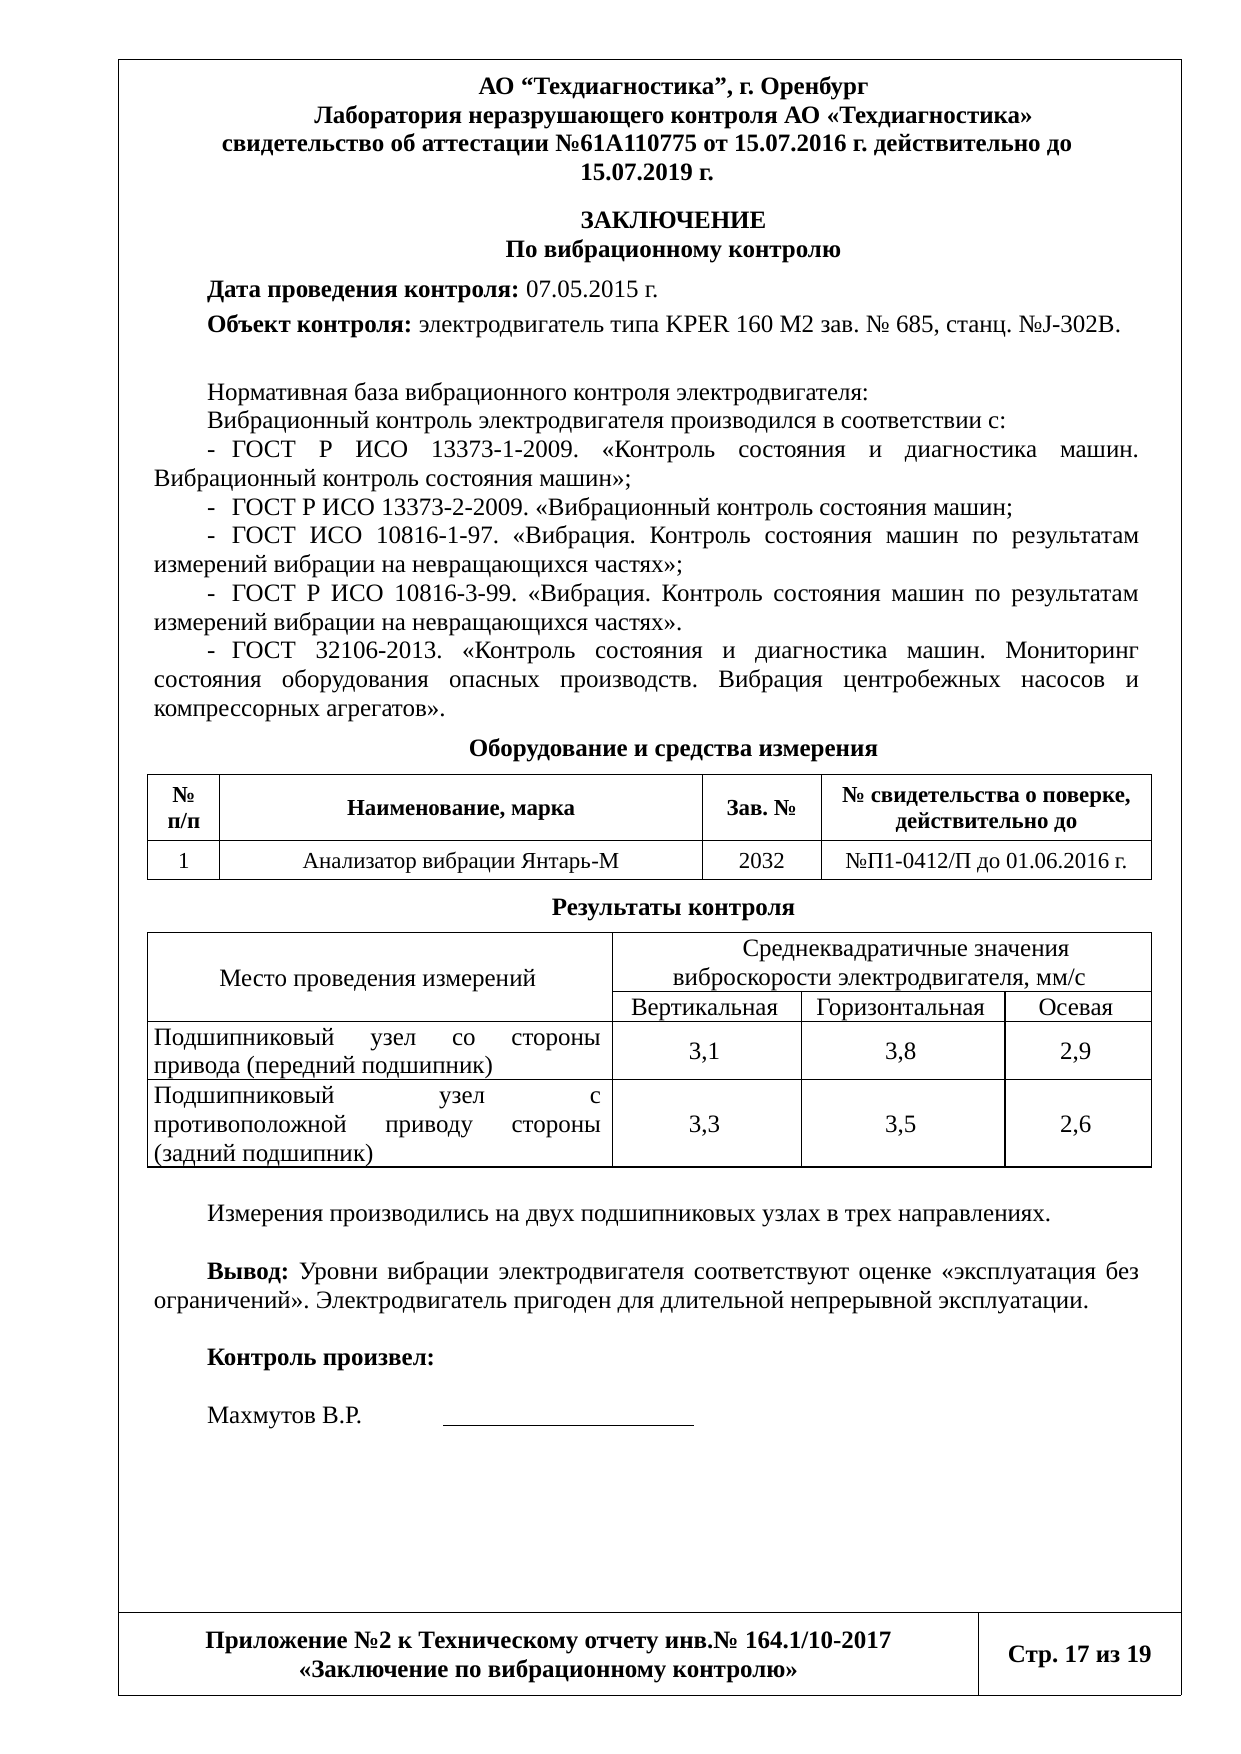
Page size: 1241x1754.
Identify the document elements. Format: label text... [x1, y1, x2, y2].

text Измерения производились на двух подшипниковых узлах в трех направлениях. [154, 1198, 1140, 1227]
table_cell Подшипниковый узел со стороны привода (передний подшипник) [148, 1022, 612, 1079]
text Лаборатория неразрушающего контроля АО «Техдиагностика» [154, 100, 1140, 128]
table_header № свидетельства о поверке, действительно до [822, 775, 1151, 840]
text Объект контроля: электродвигатель типа [KPER 160 M2] зав. № [685], станц. №[J-302B]. [154, 309, 1140, 338]
table_cell [3,1] [613, 1022, 801, 1079]
table_header Среднеквадратичные значения виброскорости электродвигателя, мм/с [613, 933, 1151, 991]
table_cell Горизонтальная [802, 992, 1004, 1021]
table_cell Подшипниковый узел с противоположной приводу стороны (задний подшипник) [148, 1080, 612, 1166]
text АО “Техдиагностика”, г. Оренбург [154, 71, 1140, 100]
table_cell №П1-0412/П до 01.06.2016 г. [822, 841, 1151, 879]
text свидетельство об аттестации №61А110775 от 15.07.2016 г. действительно до 15.07.2019 г. [153, 128, 1140, 186]
table_cell Анализатор вибрации Янтарь‑М [220, 841, 702, 879]
text ‑ ГОСТ Р ИСО 13373-2-2009. «Вибрационный контроль состояния машин; [154, 492, 1140, 521]
text Дата проведения контроля: [07.05.2015] г. [154, 274, 1140, 303]
table_header Наименование, марка [220, 775, 702, 840]
text Оборудование и средства измерения [154, 733, 1140, 762]
text Вывод: [Уровни вибрации электродвигателя соответствуют оценке «эксплуатация без ограничений». Электродвигатель пригоден для длительной непрерывной эксплуатации.] [154, 1256, 1140, 1313]
text ЗАКЛЮЧЕНИЕ [154, 205, 1140, 234]
text ‑ ГОСТ ИСО 10816-1-97. «Вибрация. Контроль состояния машин по результатам измерений вибрации на невращающихся частях»; [154, 521, 1140, 578]
table_cell [2,6] [1006, 1080, 1151, 1166]
text Результаты контроля [154, 892, 1140, 921]
text Махмутов В.Р. [154, 1400, 1140, 1428]
table_cell [3,5] [802, 1080, 1004, 1166]
table_cell 2032 [703, 841, 821, 879]
text Нормативная база вибрационного контроля электродвигателя: [154, 377, 1140, 406]
table_cell 1 [148, 841, 219, 879]
table_cell Осевая [1006, 992, 1151, 1021]
table_cell [3,3] [613, 1080, 801, 1166]
table_cell [3,8] [802, 1022, 1004, 1079]
table_header Зав. № [703, 775, 821, 840]
text По вибрационному контролю [154, 234, 1140, 263]
text Контроль произвел: [154, 1342, 1140, 1371]
table_cell Вертикальная [613, 992, 801, 1021]
text ‑ ГОСТ 32106-2013. «Контроль состояния и диагностика машин. Мониторинг состояния оборудования опасных производств. Вибрация центробежных насосов и компрессорных агрегатов». [154, 636, 1140, 722]
table_header № п/п [148, 775, 219, 840]
text ‑ ГОСТ Р ИСО 10816-3-99. «Вибрация. Контроль состояния машин по результатам измерений вибрации на невращающихся частях». [154, 578, 1140, 636]
text ‑ ГОСТ Р ИСО 13373-1-2009. «Контроль состояния и диагностика машин. Вибрационный контроль состояния машин»; [154, 434, 1140, 492]
text Вибрационный контроль электродвигателя производился в соответствии с: [154, 406, 1140, 434]
table_header Место проведения измерений [148, 933, 612, 1021]
table_cell [2,9] [1006, 1022, 1151, 1079]
